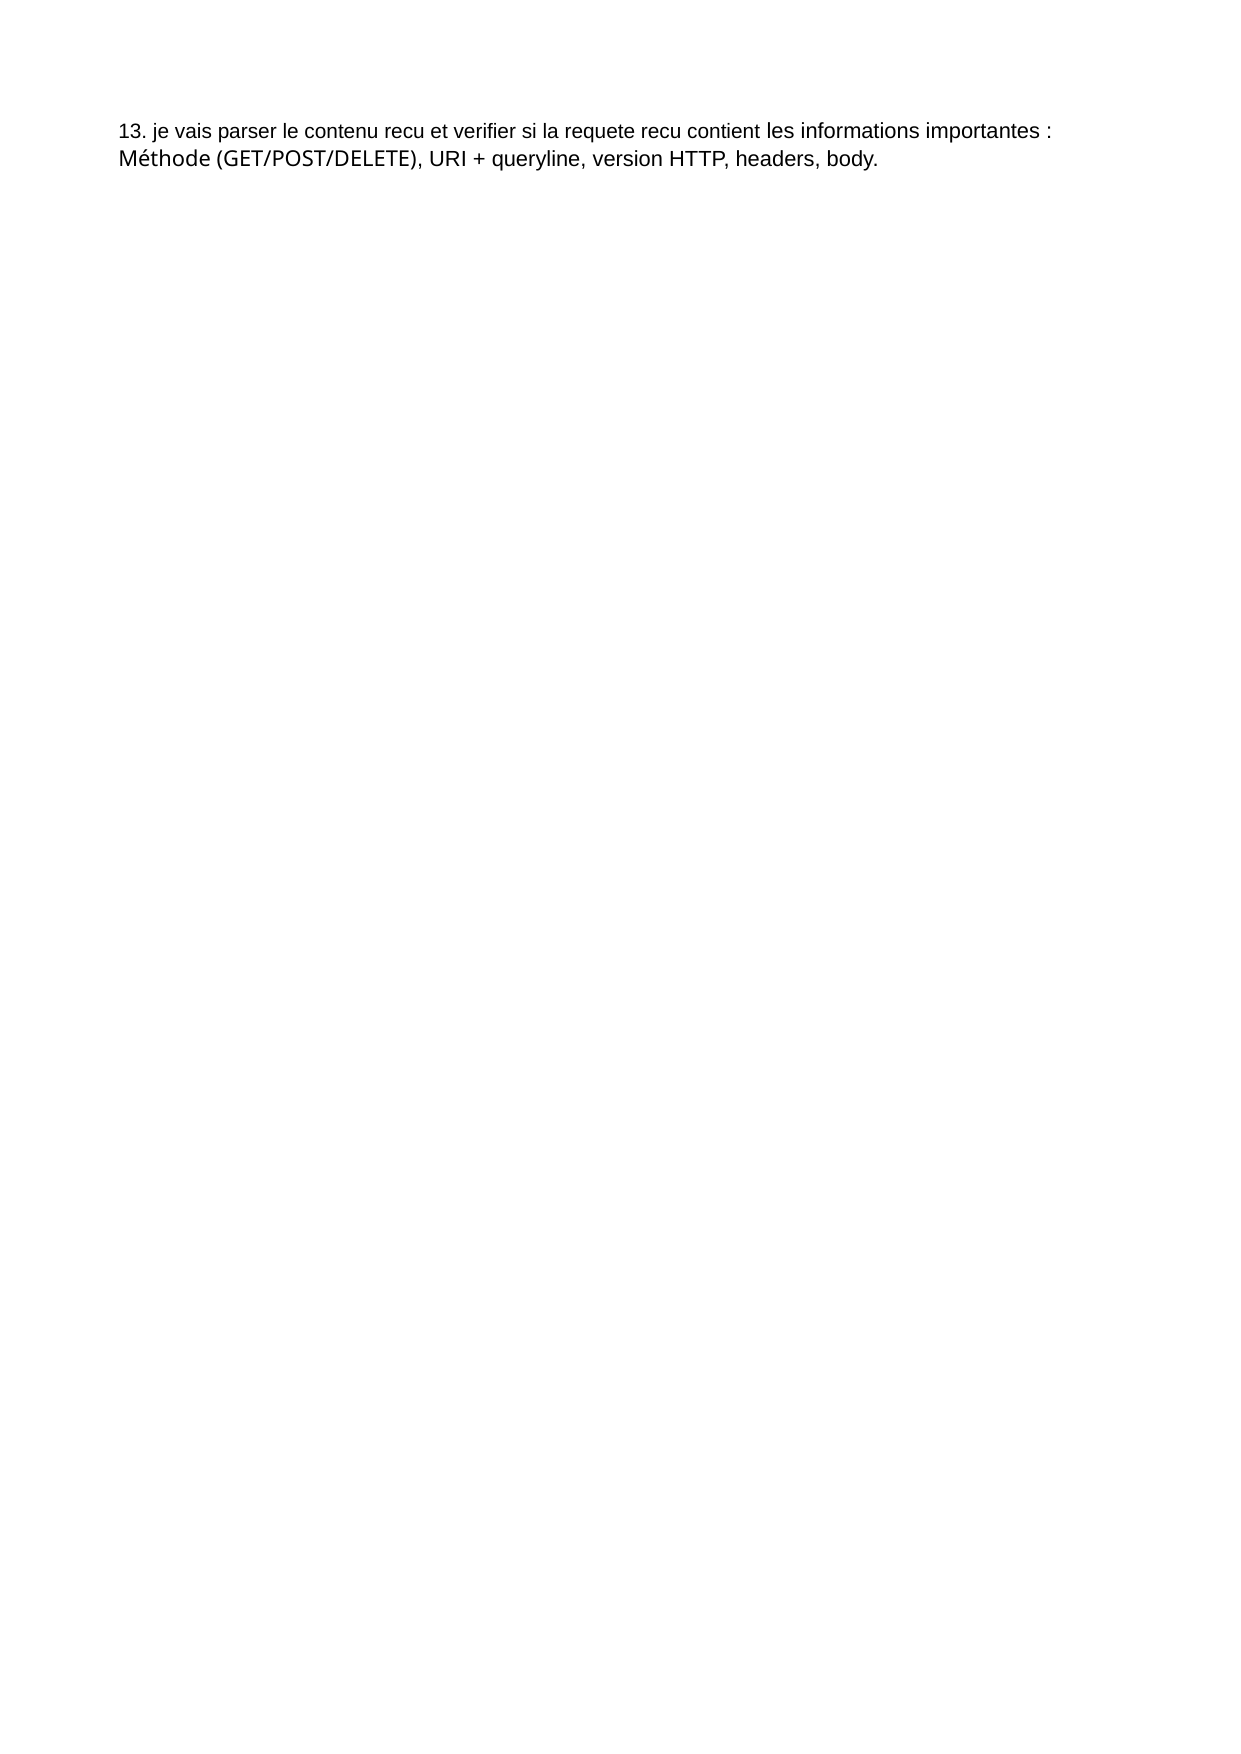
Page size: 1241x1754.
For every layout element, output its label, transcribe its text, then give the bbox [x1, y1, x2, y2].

text 13. je vais parser le contenu recu et verifier si la requete recu contient les informations importantes : Méthode (GET/POST/DELETE), URI + queryline, version HTTP, headers, body. [118, 118, 1122, 173]
